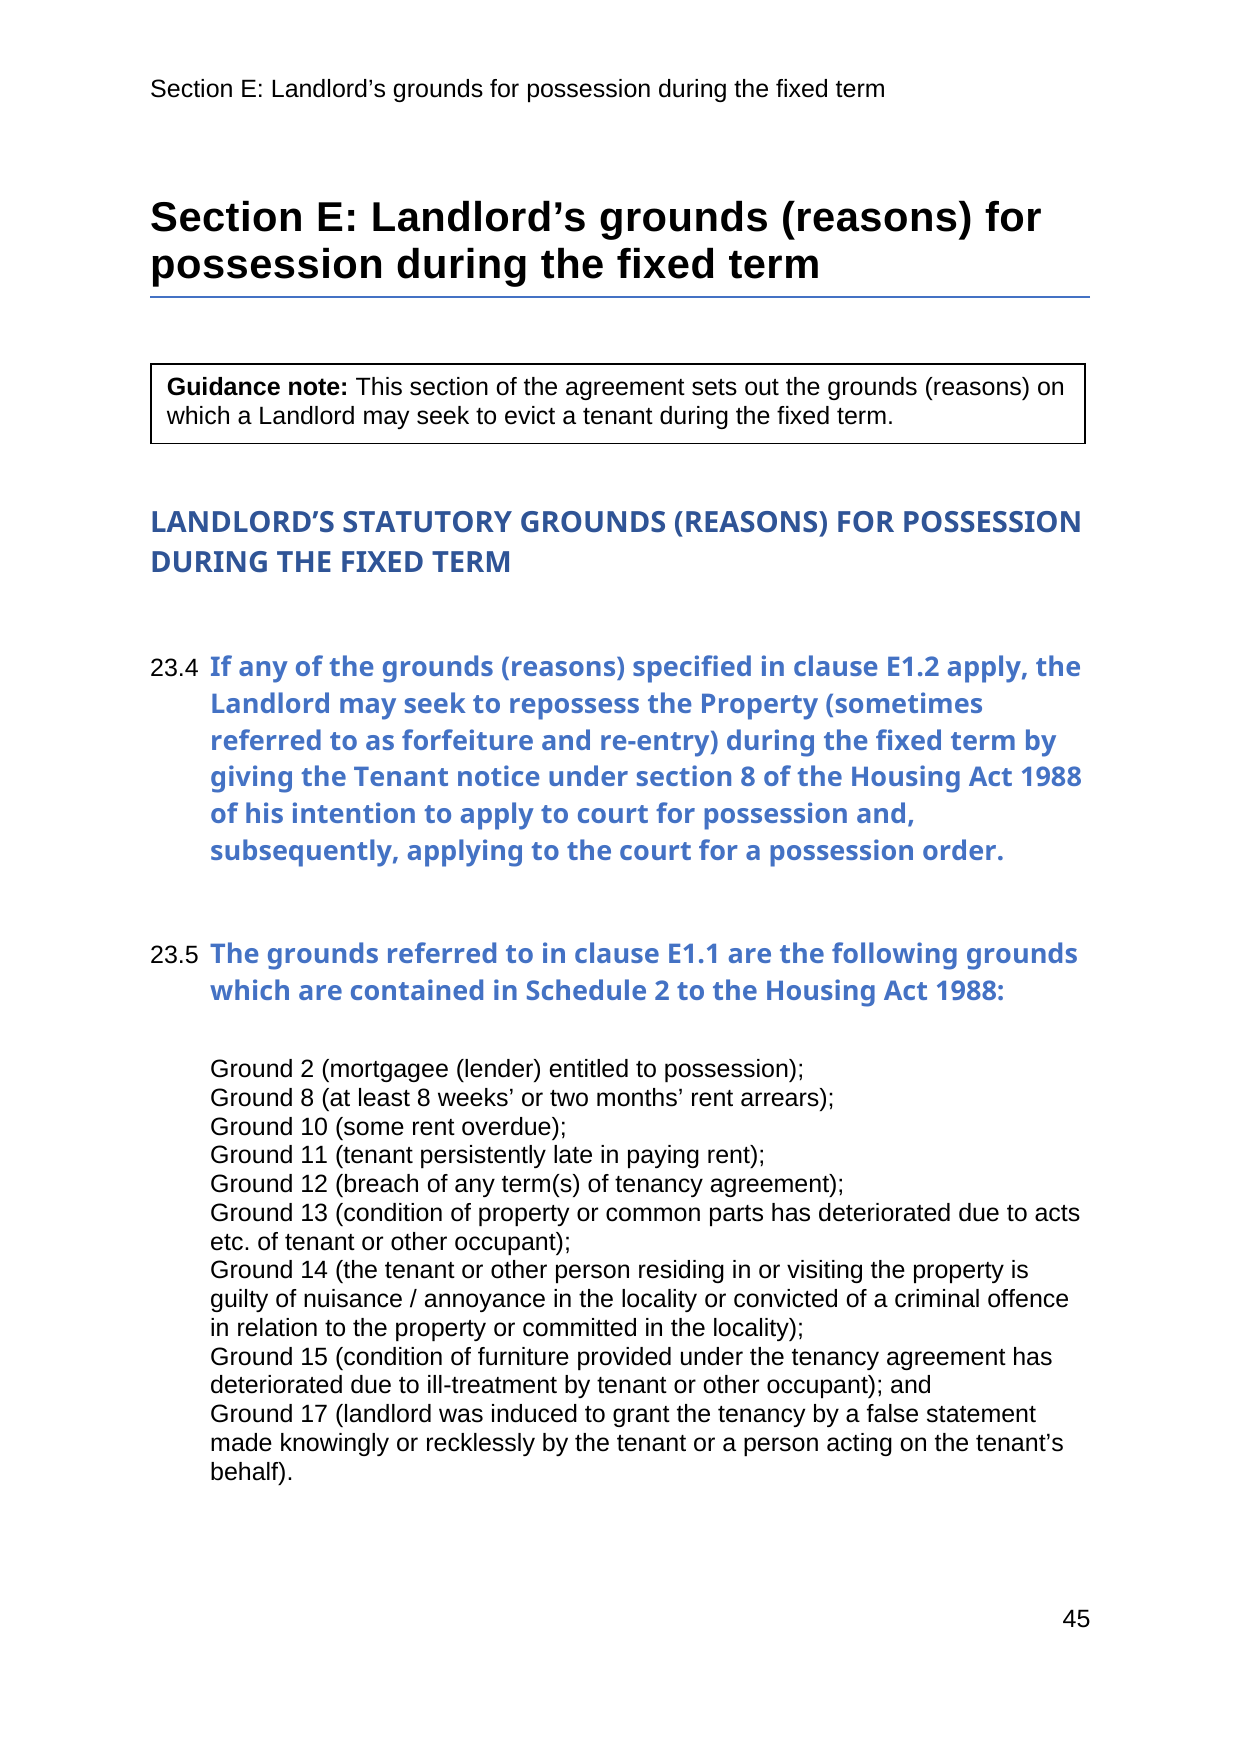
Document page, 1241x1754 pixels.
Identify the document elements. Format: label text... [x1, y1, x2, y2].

subtitle If any of the grounds (reasons) specified in clause E1.2 apply, the Landlord may seek to repossess the Property (sometimes referred to as forfeiture and re-entry) during the fixed term by giving the Tenant notice under section 8 of the Housing Act 1988 of his intention to apply to court for possession and, subsequently, applying to the court for a possession order. [150, 647, 1090, 868]
title Section E: Landlord’s grounds (reasons) for possession during the fixed term [150, 118, 1090, 296]
list Ground 11 (tenant persistently late in paying rent); [210, 1140, 1090, 1169]
list Ground 2 (mortgagee (lender) entitled to possession); [210, 1054, 1090, 1083]
list Ground 12 (breach of any term(s) of tenancy agreement); [210, 1169, 1090, 1198]
list Ground 13 (condition of property or common parts has deteriorated due to acts etc. of tenant or other occupant); [210, 1198, 1090, 1255]
subtitle LANDLORD’S STATUTORY GROUNDS (REASONS) FOR POSSESSION DURING THE FIXED TERM [150, 502, 1090, 581]
list Ground 14 (the tenant or other person residing in or visiting the property is guilty of nuisance / annoyance in the locality or convicted of a criminal offence in relation to the property or committed in the locality); [210, 1255, 1090, 1341]
list Ground 10 (some rent overdue); [210, 1111, 1090, 1140]
list Ground 15 (condition of furniture provided under the tenancy agreement has deteriorated due to ill-treatment by tenant or other occupant); and [210, 1341, 1090, 1399]
list Guidance note: This section of the agreement sets out the grounds (reasons) on which a Landlord may seek to evict a tenant during the fixed term. [167, 372, 1069, 429]
list Ground 8 (at least 8 weeks’ or two months’ rent arrears); [210, 1083, 1090, 1111]
list Ground 17 (landlord was induced to grant the tenancy by a false statement made knowingly or recklessly by the tenant or a person acting on the tenant’s behalf). [210, 1399, 1090, 1485]
subtitle The grounds referred to in clause E1.1 are the following grounds which are contained in Schedule 2 to the Housing Act 1988: [150, 935, 1090, 1008]
